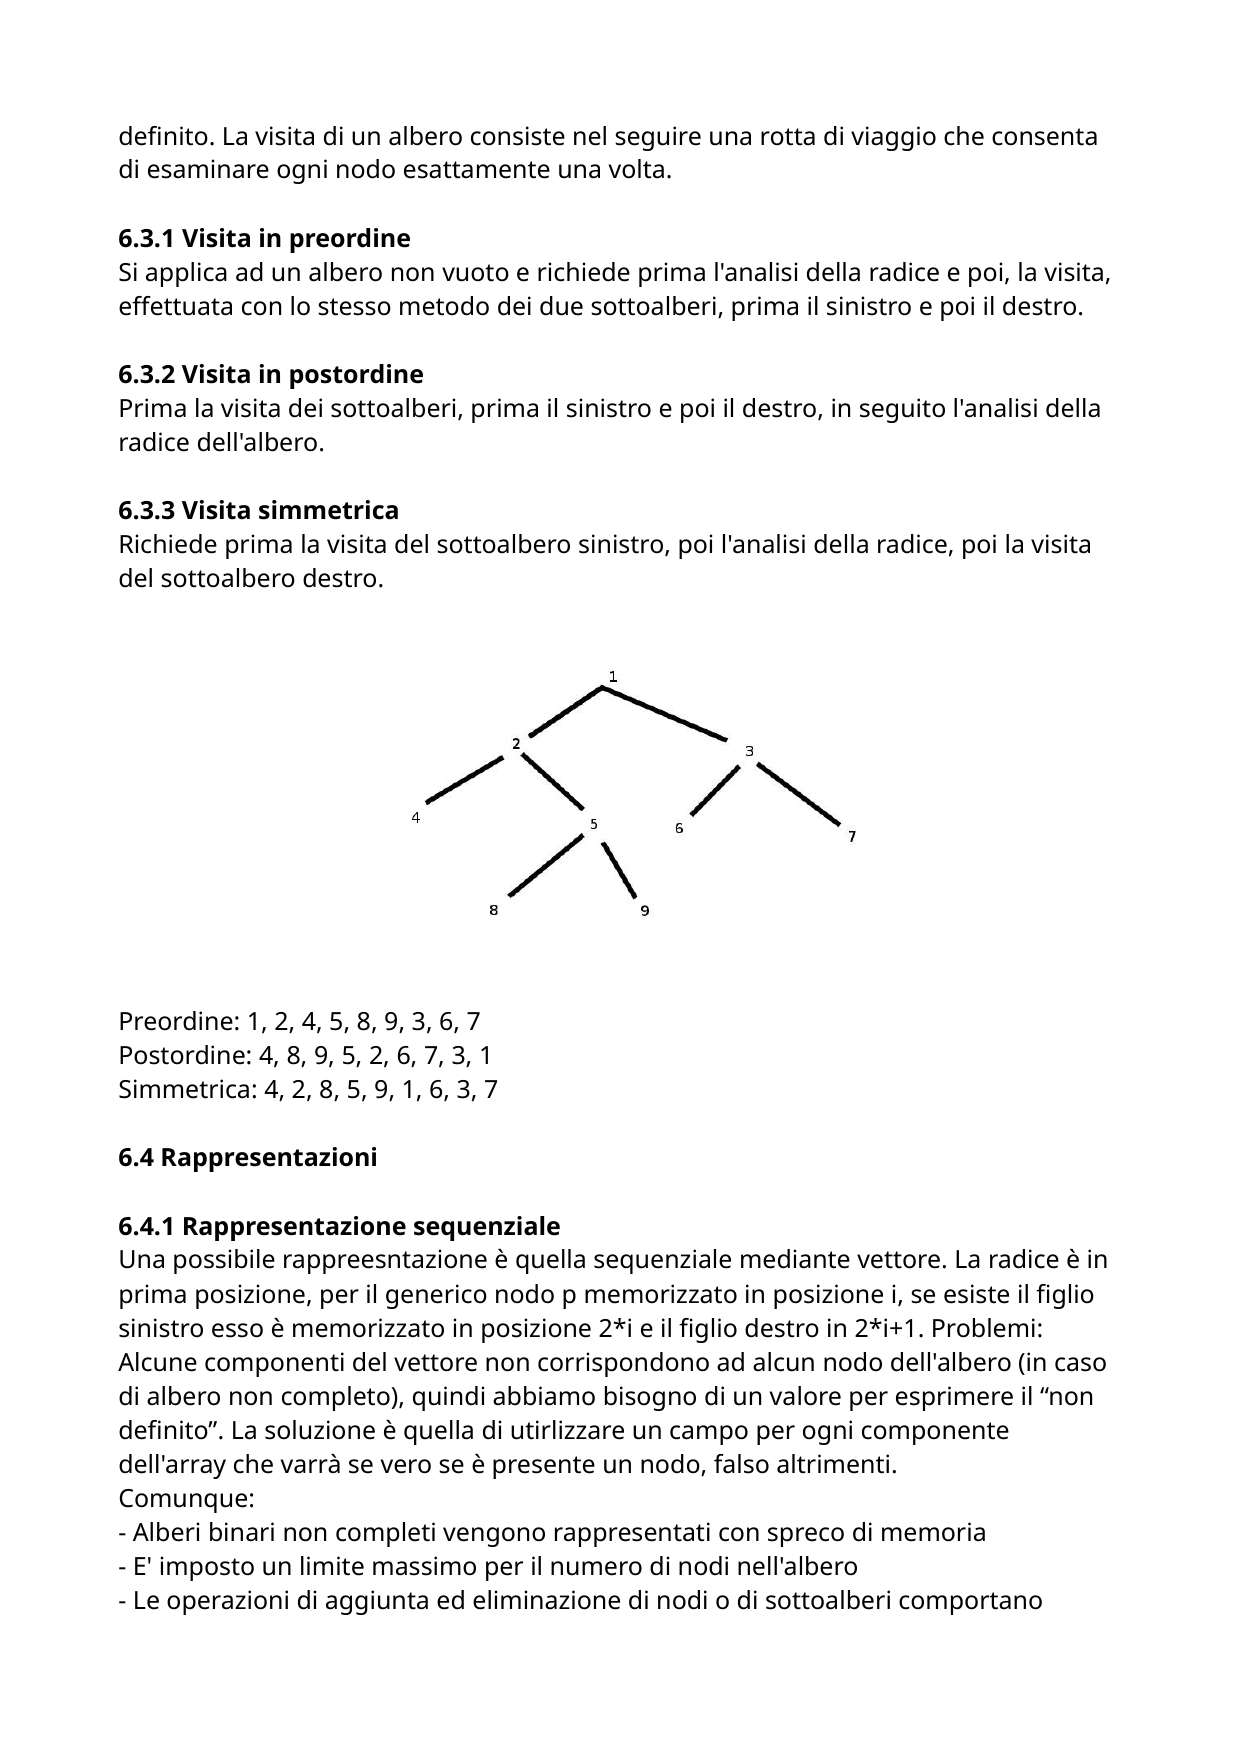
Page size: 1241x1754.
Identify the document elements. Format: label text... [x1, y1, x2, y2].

text Preordine: 1, 2, 4, 5, 8, 9, 3, 6, 7 [118, 1004, 1122, 1038]
text 6.3.3 Visita simmetrica [118, 493, 1122, 527]
text - E' imposto un limite massimo per il numero di nodi nell'albero [118, 1549, 1122, 1583]
text Prima la visita dei sottoalberi, prima il sinistro e poi il destro, in seguito l'analisi della radice dell'albero. [118, 391, 1122, 459]
text Simmetrica: 4, 2, 8, 5, 9, 1, 6, 3, 7 [118, 1072, 1122, 1106]
text - Alberi binari non completi vengono rappresentati con spreco di memoria [118, 1515, 1122, 1549]
text Richiede prima la visita del sottoalbero sinistro, poi l'analisi della radice, poi la visita del sottoalbero destro. [118, 527, 1122, 595]
text Postordine: 4, 8, 9, 5, 2, 6, 7, 3, 1 [118, 1038, 1122, 1072]
text 6.3.1 Visita in preordine [118, 220, 1122, 254]
picture [359, 629, 882, 956]
text Si applica ad un albero non vuoto e richiede prima l'analisi della radice e poi, la visita, effettuata con lo stesso metodo dei due sottoalberi, prima il sinistro e poi il destro. [118, 254, 1122, 322]
text 6.4 Rappresentazioni [118, 1140, 1122, 1174]
text Comunque: [118, 1481, 1122, 1515]
text - Le operazioni di aggiunta ed eliminazione di nodi o di sottoalberi comportano [118, 1583, 1122, 1617]
text definito. La visita di un albero consiste nel seguire una rotta di viaggio che consenta di esaminare ogni nodo esattamente una volta. [118, 118, 1122, 186]
text 6.3.2 Visita in postordine [118, 357, 1122, 391]
text 6.4.1 Rappresentazione sequenziale [118, 1208, 1122, 1242]
text Una possibile rappreesntazione è quella sequenziale mediante vettore. La radice è in prima posizione, per il generico nodo p memorizzato in posizione i, se esiste il figlio sinistro esso è memorizzato in posizione 2*i e il figlio destro in 2*i+1. Problemi: Alcune componenti del vettore non corrispondono ad alcun nodo dell'albero (in caso di albero non completo), quindi abbiamo bisogno di un valore per esprimere il “non definito”. La soluzione è quella di utirlizzare un campo per ogni componente dell'array che varrà se vero se è presente un nodo, falso altrimenti. [118, 1242, 1122, 1481]
